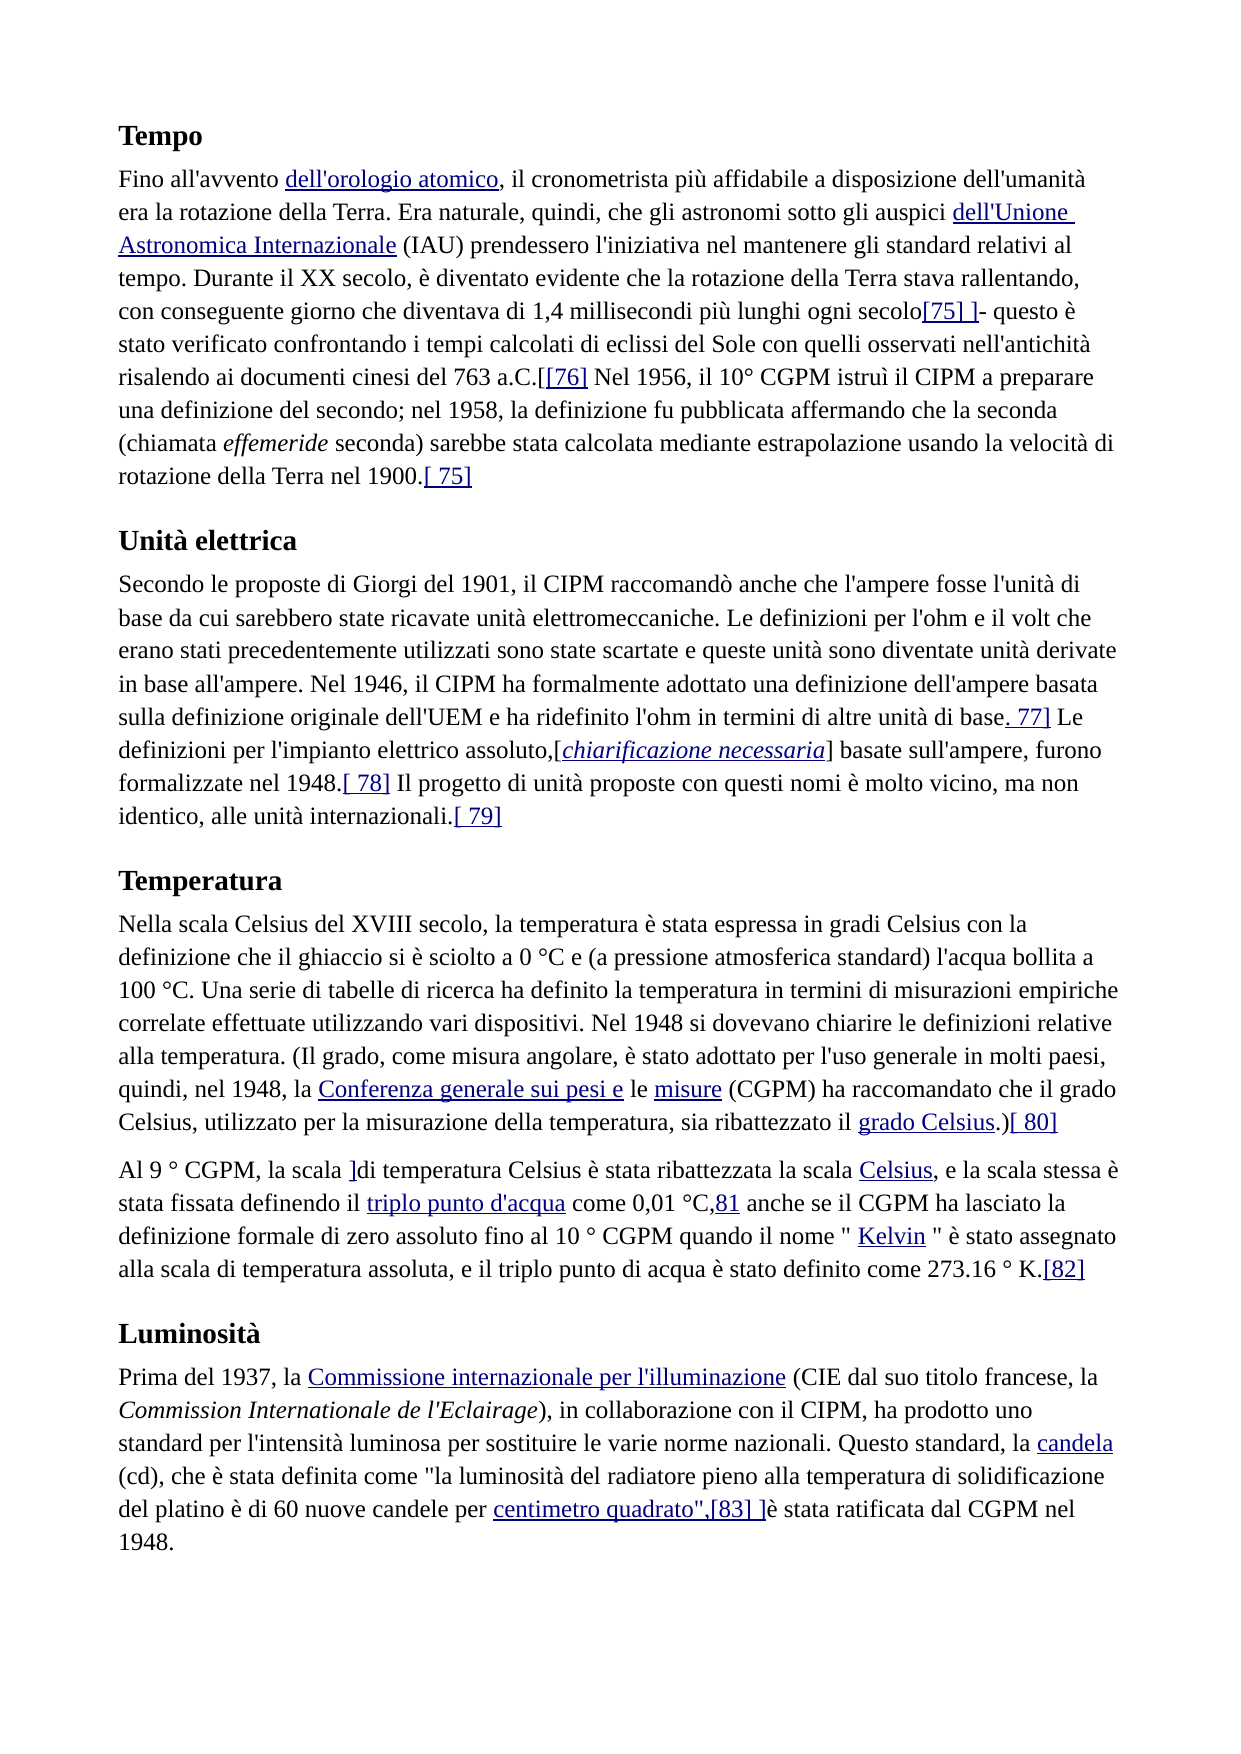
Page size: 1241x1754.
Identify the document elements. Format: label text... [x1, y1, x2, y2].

subtitle Luminosità [118, 1316, 1122, 1349]
subtitle Tempo [118, 118, 1122, 152]
text Nella scala Celsius del XVIII secolo, la temperatura è stata espressa in gradi Celsius con la definizione che il ghiaccio si è sciolto a 0 °C e (a pressione atmosferica standard) l'acqua bollita a 100 °C. Una serie di tabelle di ricerca ha definito la temperatura in termini di misurazioni empiriche correlate effettuate utilizzando vari dispositivi. Nel 1948 si dovevano chiarire le definizioni relative alla temperatura. (Il grado, come misura angolare, è stato adottato per l'uso generale in molti paesi, quindi, nel 1948, la Conferenza generale sui pesi e le misure (CGPM) ha raccomandato che il grado Celsius, utilizzato per la misurazione della temperatura, sia ribattezzato il grado Celsius.)[ 80] [118, 909, 1122, 1136]
subtitle Unità elettrica [118, 523, 1122, 557]
subtitle Temperatura [118, 863, 1122, 896]
text Secondo le proposte di Giorgi del 1901, il CIPM raccomandò anche che l'ampere fosse l'unità di base da cui sarebbero state ricavate unità elettromeccaniche. Le definizioni per l'ohm e il volt che erano stati precedentemente utilizzati sono state scartate e queste unità sono diventate unità derivate in base all'ampere. Nel 1946, il CIPM ha formalmente adottato una definizione dell'ampere basata sulla definizione originale dell'UEM e ha ridefinito l'ohm in termini di altre unità di base. 77] Le definizioni per l'impianto elettrico assoluto,[chiarificazione necessaria] basate sull'ampere, furono formalizzate nel 1948.[ 78] Il progetto di unità proposte con questi nomi è molto vicino, ma non identico, alle unità internazionali.[ 79] [118, 569, 1122, 829]
text Fino all'avvento dell'orologio atomico, il cronometrista più affidabile a disposizione dell'umanità era la rotazione della Terra. Era naturale, quindi, che gli astronomi sotto gli auspici dell'Unione Astronomica Internazionale (IAU) prendessero l'iniziativa nel mantenere gli standard relativi al tempo. Durante il XX secolo, è diventato evidente che la rotazione della Terra stava rallentando, con conseguente giorno che diventava di 1,4 millisecondi più lunghi ogni secolo[75] ]- questo è stato verificato confrontando i tempi calcolati di eclissi del Sole con quelli osservati nell'antichità risalendo ai documenti cinesi del 763 a.C.[[76] Nel 1956, il 10° CGPM istruì il CIPM a preparare una definizione del secondo; nel 1958, la definizione fu pubblicata affermando che la seconda (chiamata effemeride seconda) sarebbe stata calcolata mediante estrapolazione usando la velocità di rotazione della Terra nel 1900.[ 75] [118, 164, 1122, 490]
text Al 9 ° CGPM, la scala ]di temperatura Celsius è stata ribattezzata la scala Celsius, e la scala stessa è stata fissata definendo il triplo punto d'acqua come 0,01 °C,81 anche se il CGPM ha lasciato la definizione formale di zero assoluto fino al 10 ° CGPM quando il nome " Kelvin " è stato assegnato alla scala di temperatura assoluta, e il triplo punto di acqua è stato definito come 273.16 ° K.[82] [118, 1155, 1122, 1282]
text Prima del 1937, la Commissione internazionale per l'illuminazione (CIE dal suo titolo francese, la Commission Internationale de l'Eclairage), in collaborazione con il CIPM, ha prodotto uno standard per l'intensità luminosa per sostituire le varie norme nazionali. Questo standard, la candela (cd), che è stata definita come "la luminosità del radiatore pieno alla temperatura di solidificazione del platino è di 60 nuove candele per centimetro quadrato",[83] ]è stata ratificata dal CGPM nel 1948. [118, 1362, 1122, 1556]
